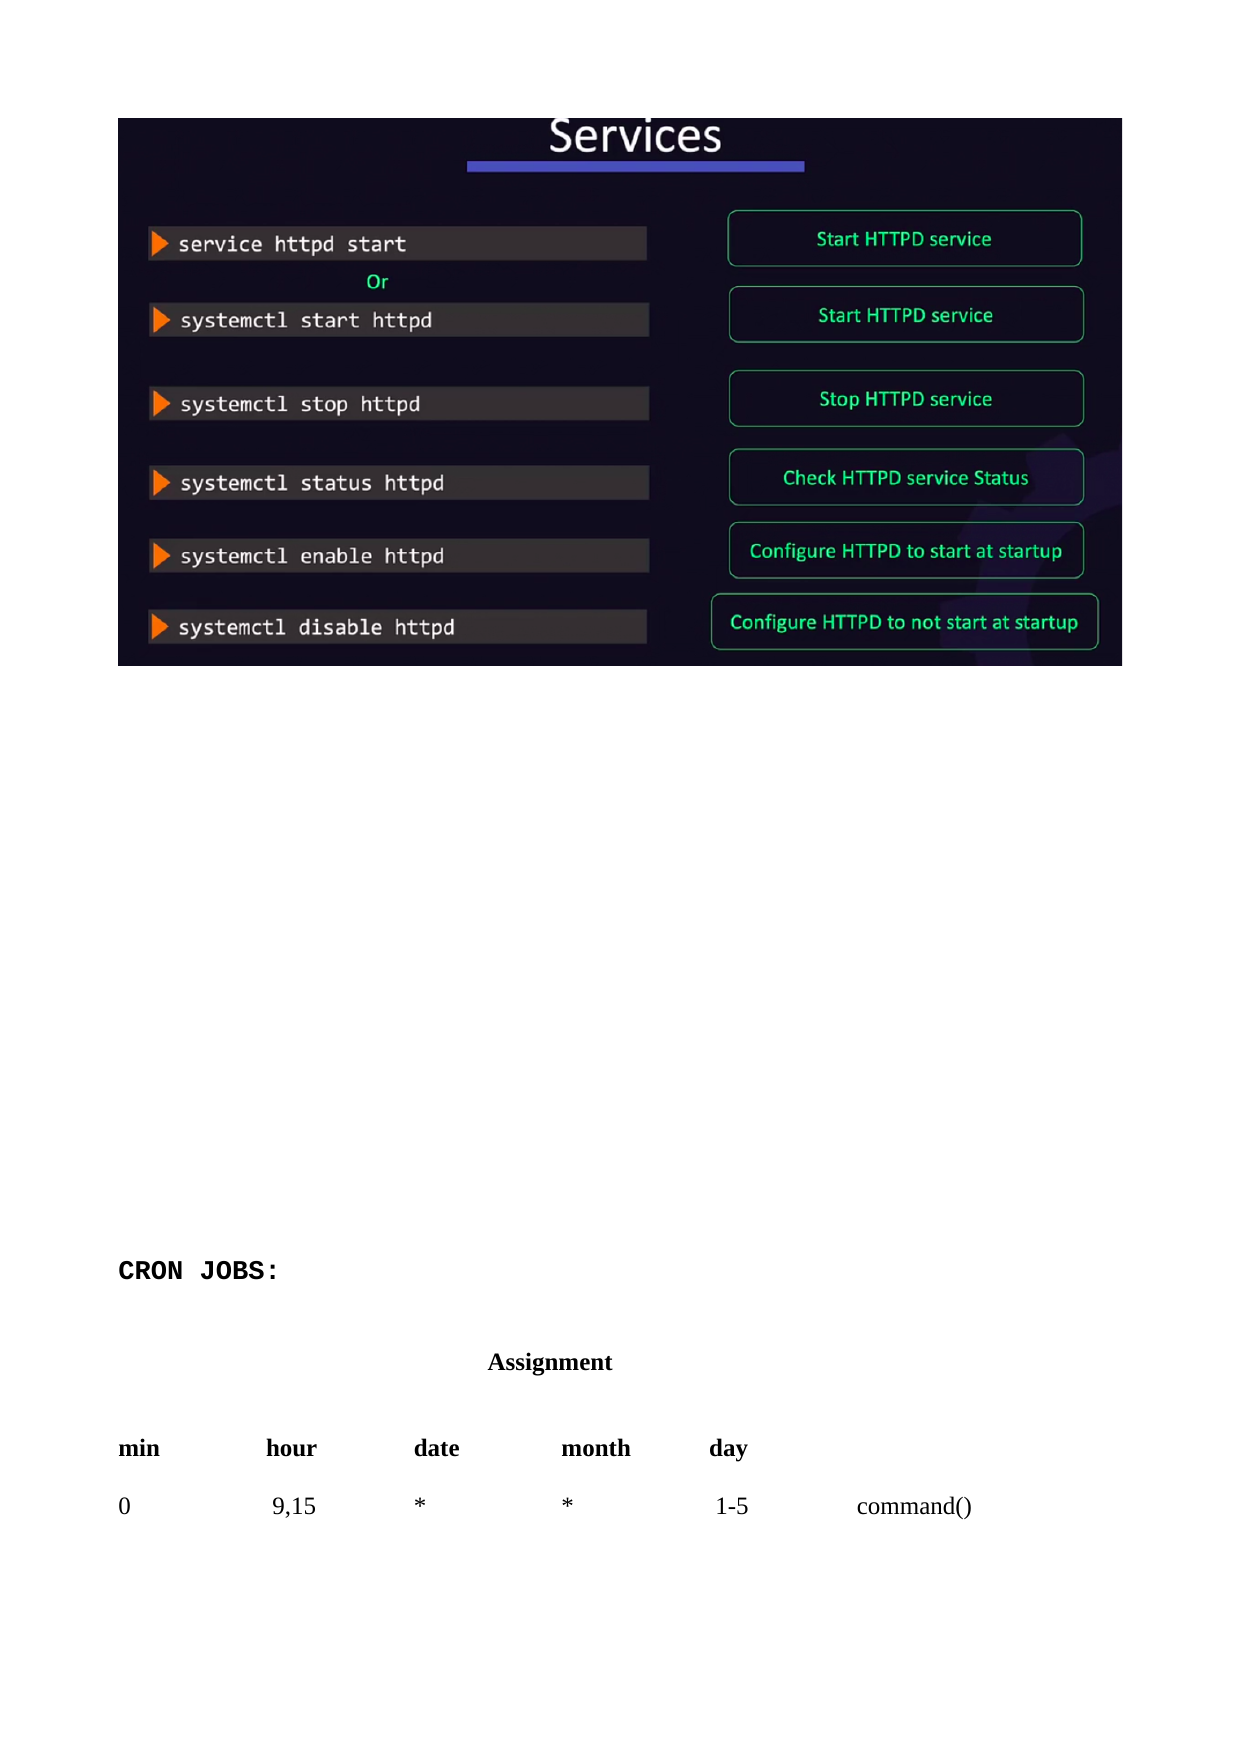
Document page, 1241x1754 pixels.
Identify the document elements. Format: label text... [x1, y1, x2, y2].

text min hour date month day [118, 1433, 1122, 1462]
text CRON JOBS: [118, 1257, 1122, 1318]
text 0 9,15 * * 1-5 command() [118, 1491, 1122, 1520]
text Assignment [118, 1347, 1122, 1376]
